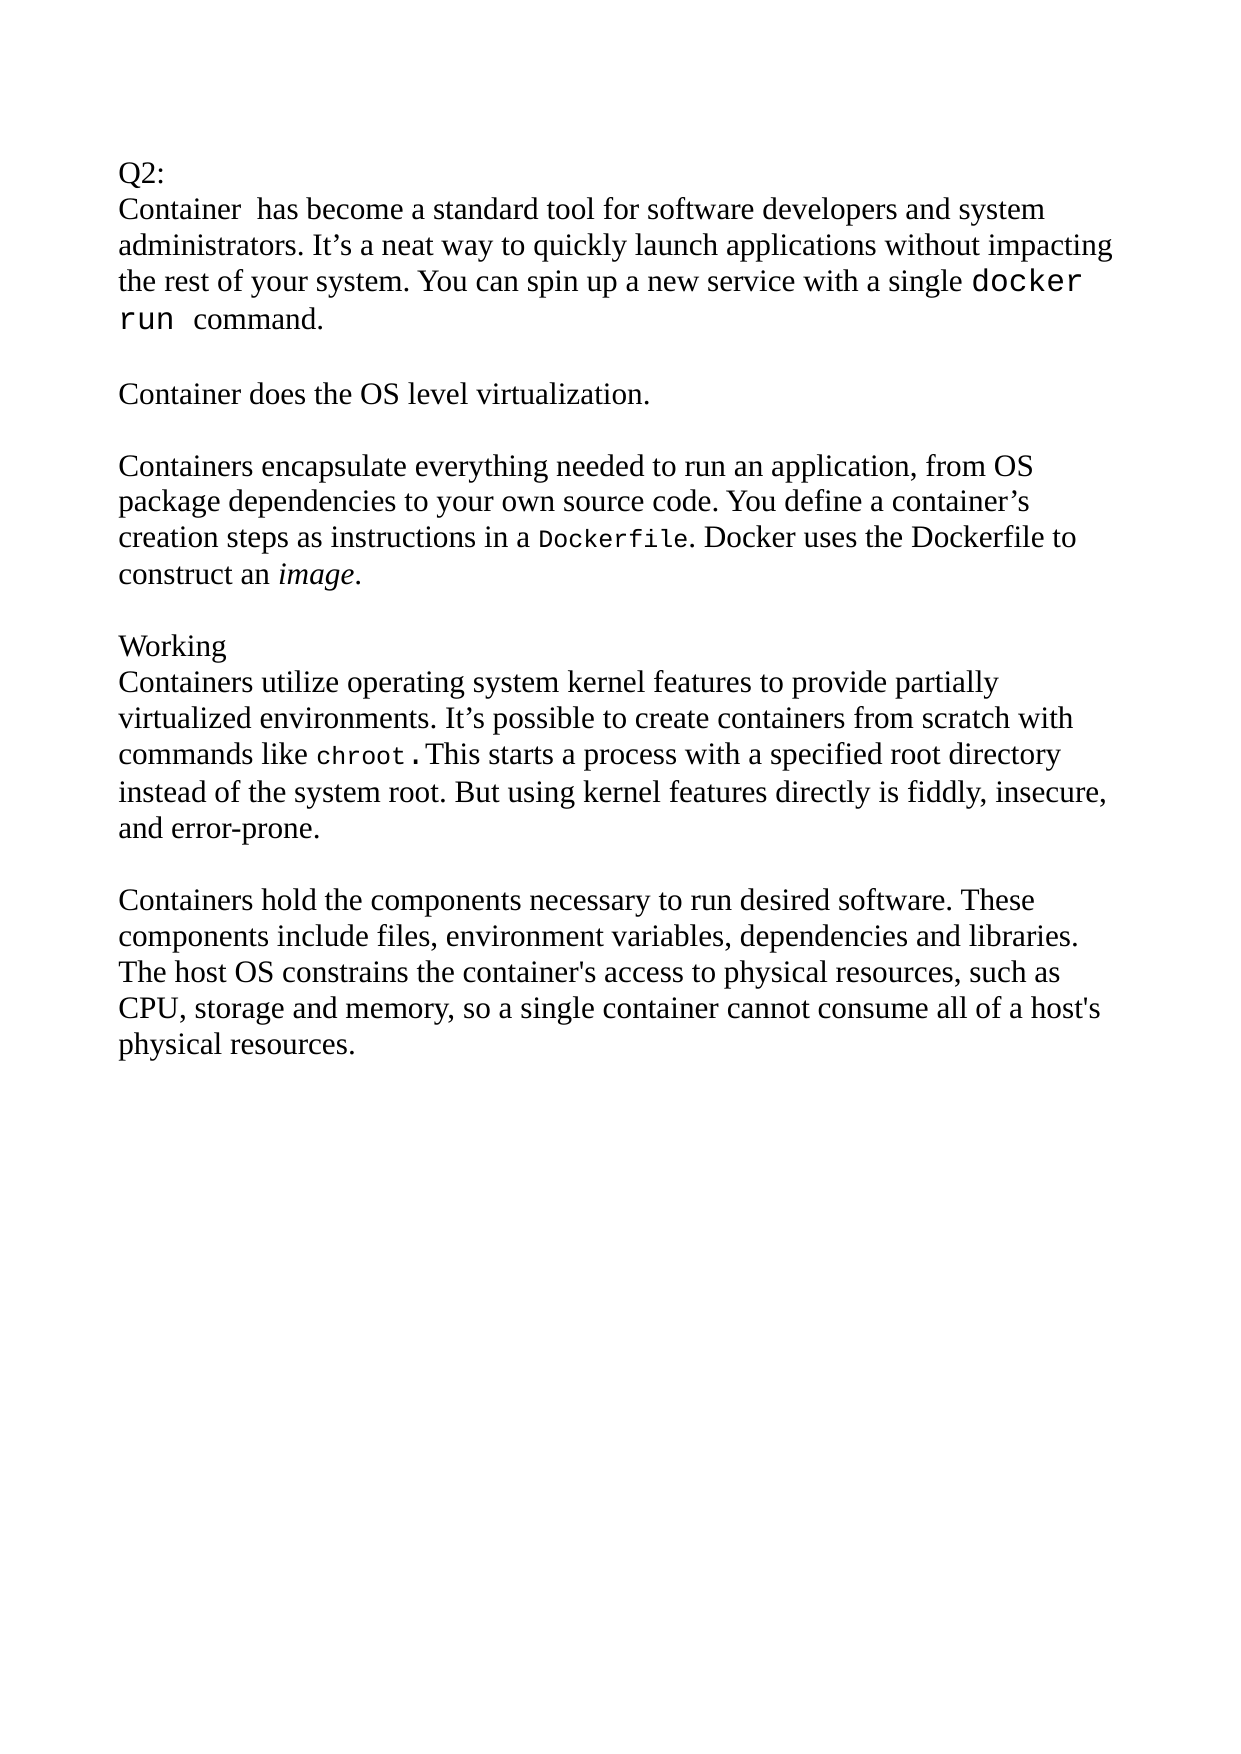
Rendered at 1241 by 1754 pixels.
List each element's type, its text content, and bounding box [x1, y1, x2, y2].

text Containers encapsulate everything needed to run an application, from OS package dependencies to your own source code. You define a container’s creation steps as instructions in a Dockerfile. Docker uses the Dockerfile to construct an image. [118, 447, 1122, 591]
text Q2: [118, 154, 1122, 190]
text Container does the OS level virtualization. [118, 375, 1122, 411]
text Container has become a standard tool for software developers and system administrators. It’s a neat way to quickly launch applications without impacting the rest of your system. You can spin up a new service with a single docker run command. [118, 190, 1122, 339]
text Containers utilize operating system kernel features to provide partially virtualized environments. It’s possible to create containers from scratch with commands like chroot.This starts a process with a specified root directory instead of the system root. But using kernel features directly is fiddly, insecure, and error-prone. [118, 663, 1122, 845]
text Working [118, 627, 1122, 663]
text Containers hold the components necessary to run desired software. These components include files, environment variables, dependencies and libraries. The host OS constrains the container's access to physical resources, such as CPU, storage and memory, so a single container cannot consume all of a host's physical resources. [118, 881, 1122, 1061]
